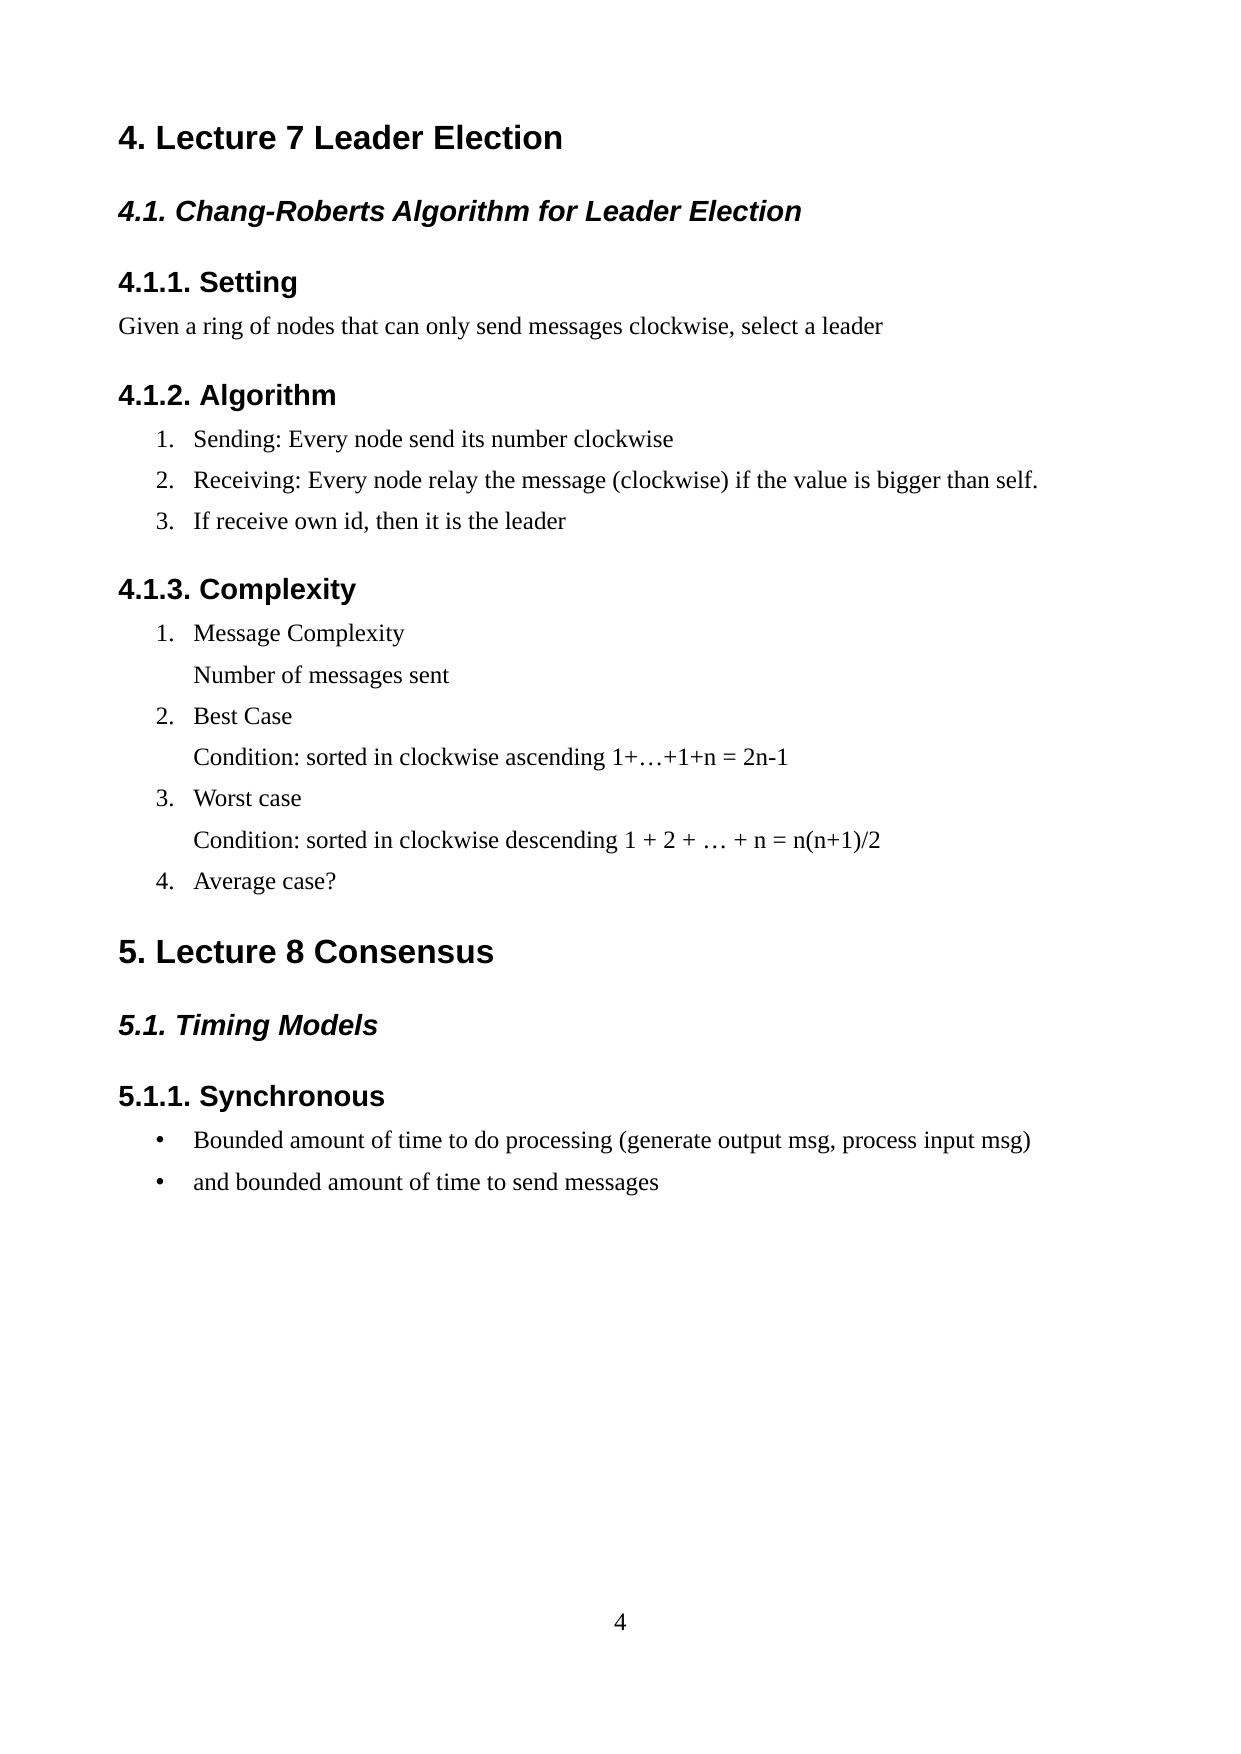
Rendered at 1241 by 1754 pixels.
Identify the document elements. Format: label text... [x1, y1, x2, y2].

subtitle Setting [118, 265, 1122, 299]
list Sending: Every node send its number clockwise [156, 424, 1122, 452]
list Best Case [156, 701, 1122, 730]
text Given a ring of nodes that can only send messages clockwise, select a leader [118, 311, 1122, 340]
list Bounded amount of time to do processing (generate output msg, process input msg) [156, 1125, 1122, 1154]
list and bounded amount of time to send messages [156, 1167, 1122, 1195]
subtitle Algorithm [118, 378, 1122, 411]
list Number of messages sent [156, 660, 1122, 688]
subtitle Complexity [118, 572, 1122, 606]
list Receiving: Every node relay the message (clockwise) if the value is bigger than self. [156, 465, 1122, 494]
subtitle Synchronous [118, 1079, 1122, 1113]
subtitle Lecture 8 Consensus [118, 932, 1122, 971]
subtitle Lecture 7 Leader Election [118, 118, 1122, 157]
subtitle Chang-Roberts Algorithm for Leader Election [118, 194, 1122, 228]
list Condition: sorted in clockwise ascending 1+…+1+n = 2n-1 [156, 742, 1122, 771]
list Worst case [156, 783, 1122, 812]
list Message Complexity [156, 618, 1122, 647]
subtitle Timing Models [118, 1008, 1122, 1042]
list If receive own id, then it is the leader [156, 506, 1122, 535]
list Condition: sorted in clockwise descending 1 + 2 + … + n = n(n+1)/2 [156, 825, 1122, 853]
list Average case? [156, 866, 1122, 895]
